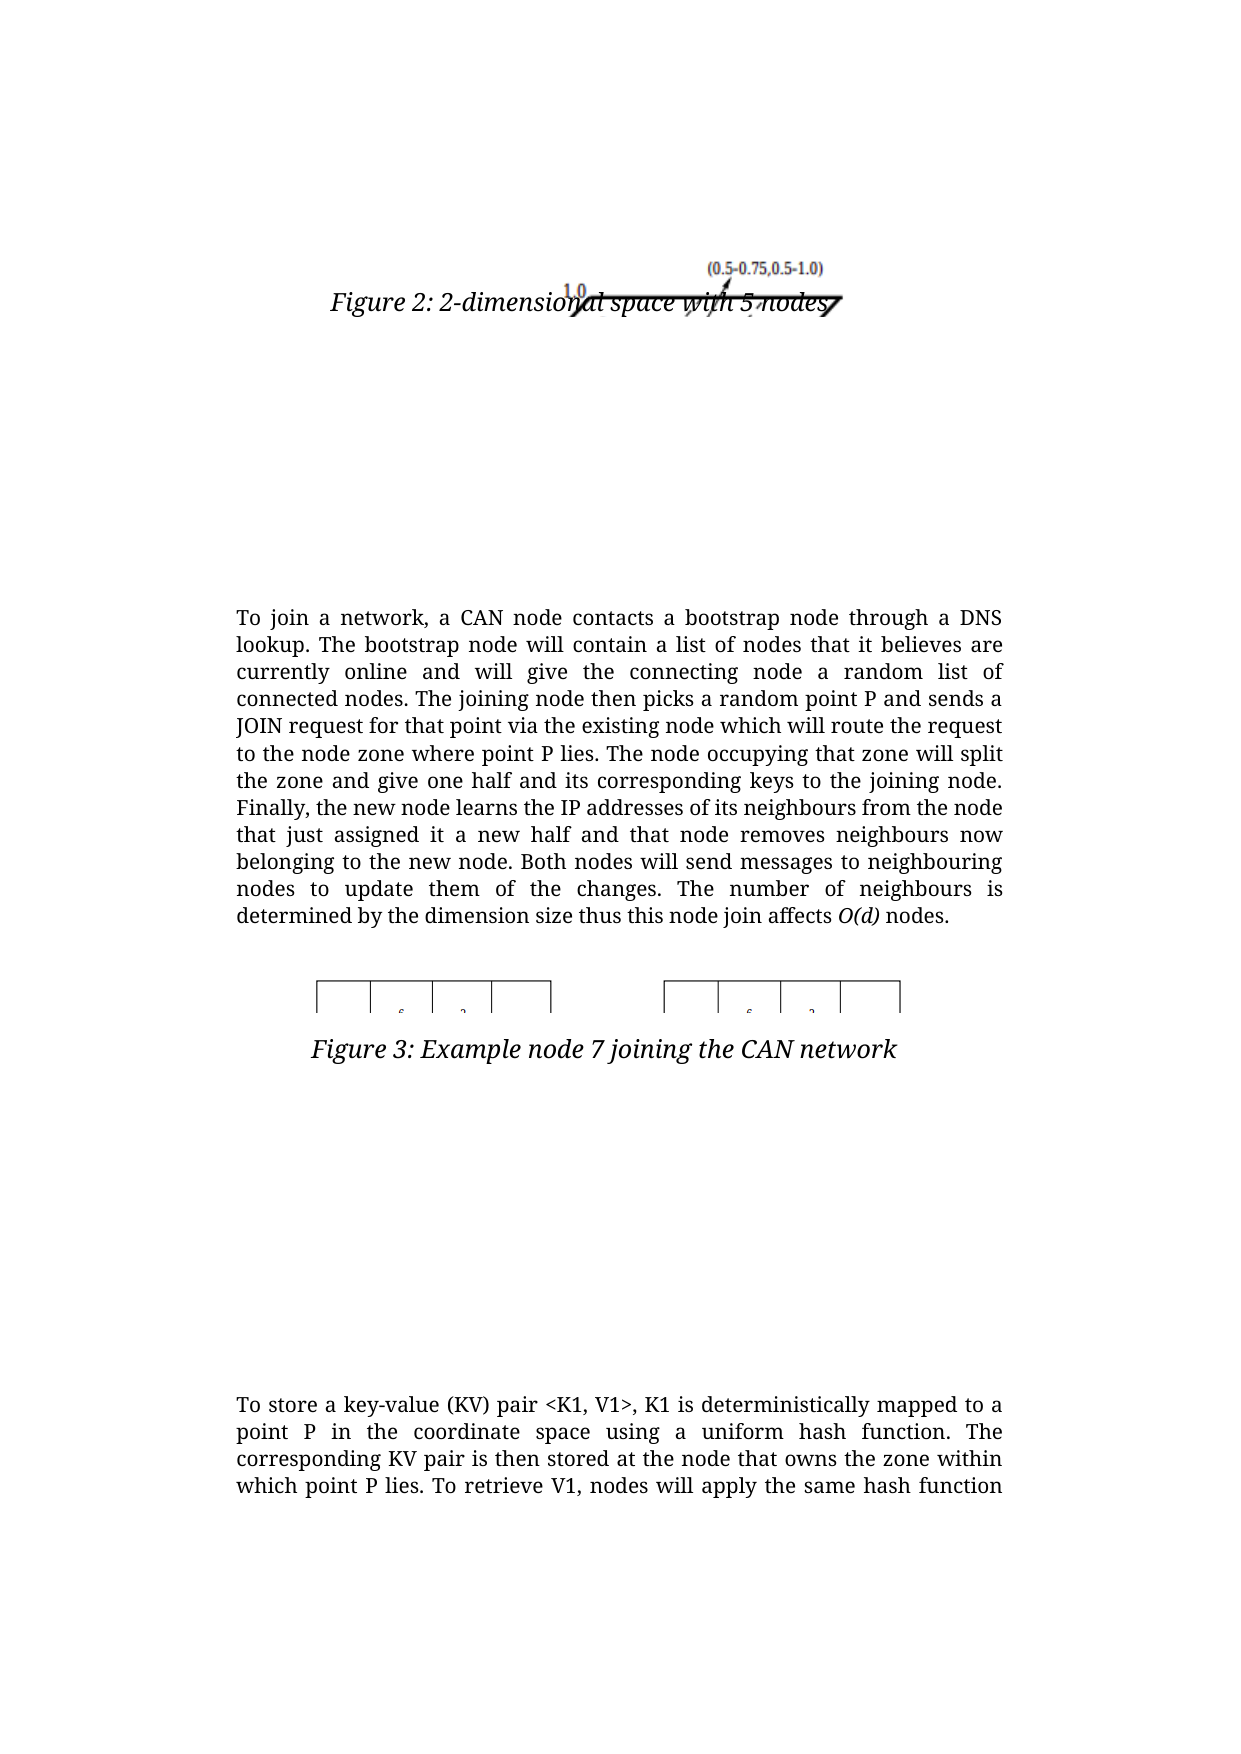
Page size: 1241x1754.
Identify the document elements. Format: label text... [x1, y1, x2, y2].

text Figure 3: Example node 7 joining the CAN network [236, 1037, 1004, 1064]
picture [625, 299, 632, 310]
picture [405, 251, 876, 317]
picture [311, 972, 910, 1013]
text Figure 2: 2-dimensional space with 5 nodes [330, 263, 405, 317]
text To join a network, a CAN node contacts a bootstrap node through a DNS lookup. The bootstrap node will contain a list of nodes that it believes are currently online and will give the connecting node a random list of connected nodes. The joining node then picks a random point P and sends a JOIN request for that point via the existing node which will route the request to the node zone where point P lies. The node occupying that zone will split the zone and give one half and its corresponding keys to the joining node. Finally, the new node learns the IP addresses of its neighbours from the node that just assigned it a new half and that node removes neighbours now belonging to the new node. Both nodes will send messages to neighbouring nodes to update them of the changes. The number of neighbours is determined by the dimension size thus this node join affects O(d) nodes. [236, 604, 1004, 929]
text To store a key-value (KV) pair <K1, V1>, K1 is deterministically mapped to a point P in the coordinate space using a uniform hash function. The corresponding KV pair is then stored at the node that owns the zone within which point P lies. To retrieve V1, nodes will apply the same hash function [236, 1391, 1004, 1499]
